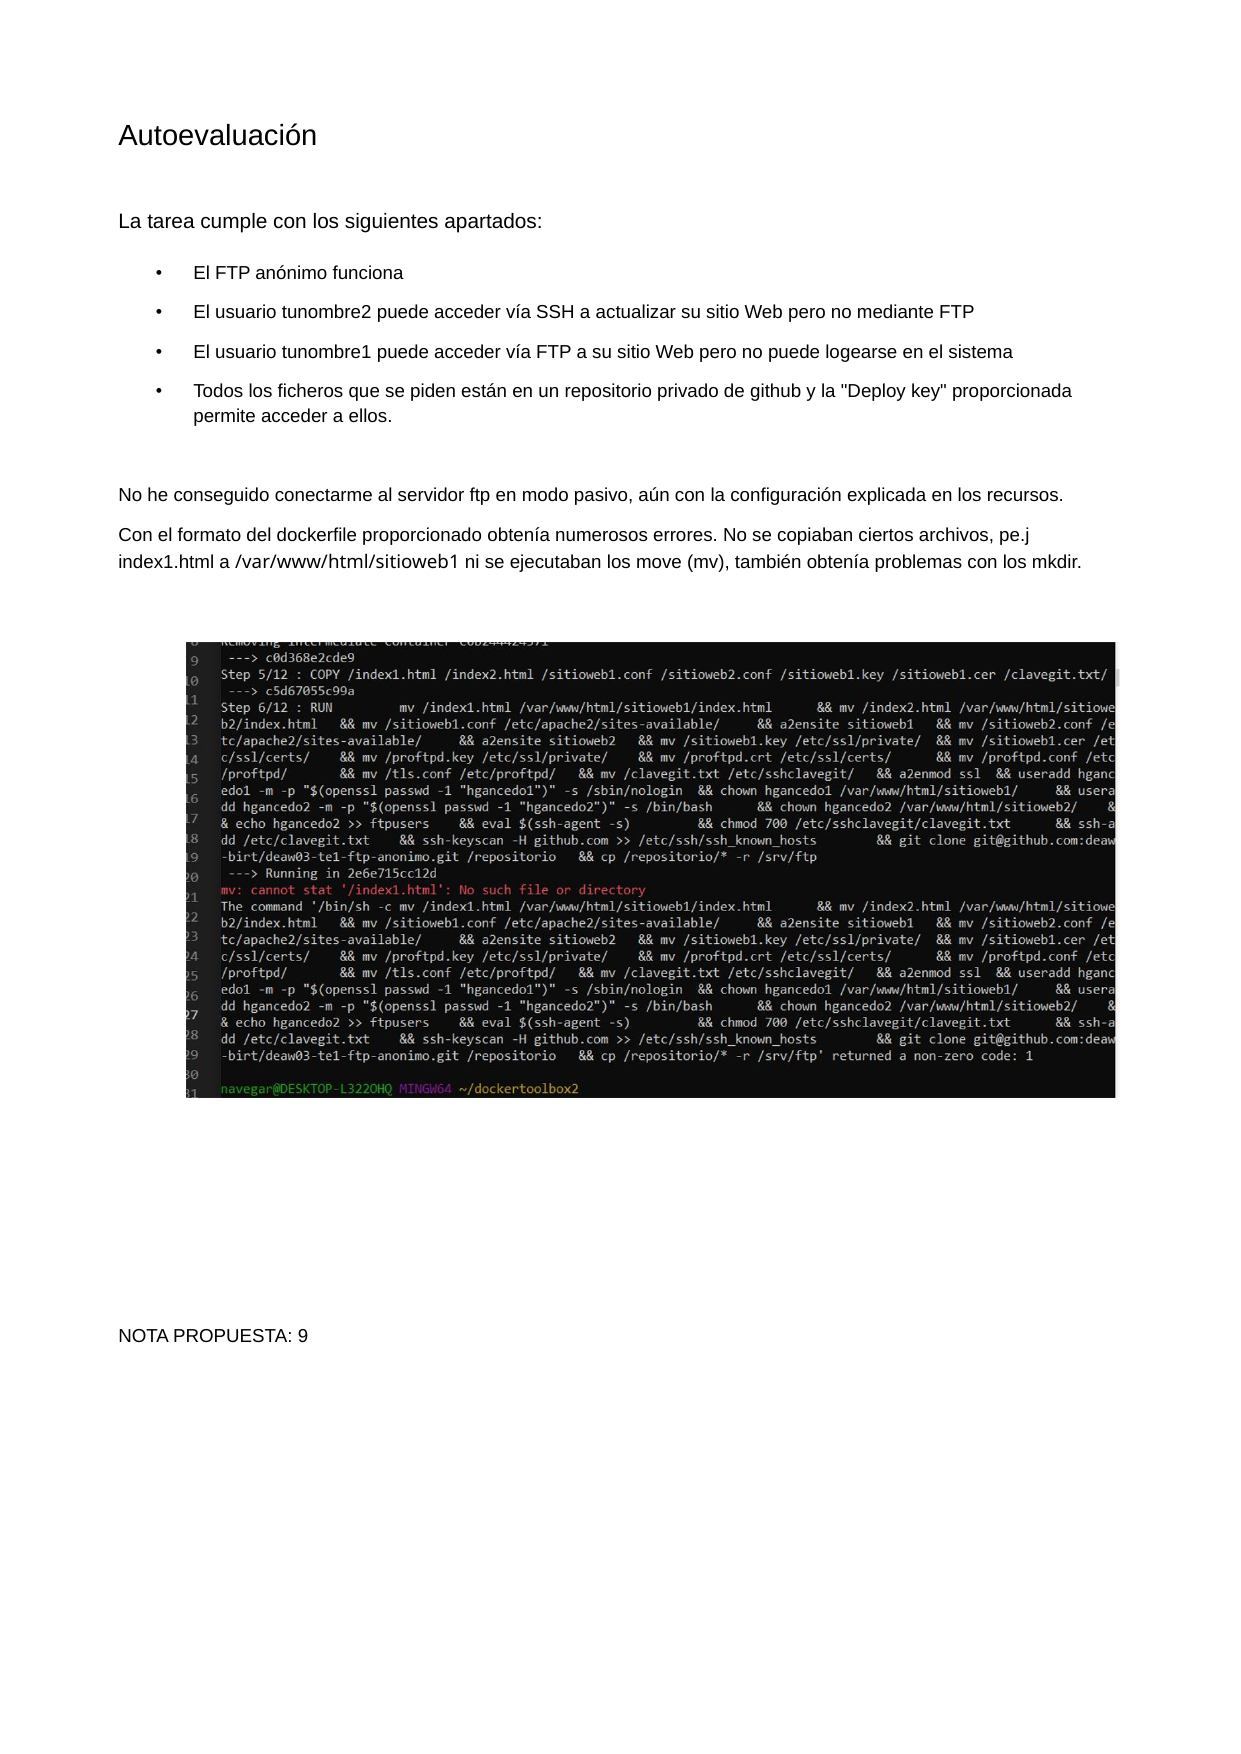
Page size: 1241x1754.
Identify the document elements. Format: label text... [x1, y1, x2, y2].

text Autoevaluación [118, 118, 1122, 152]
list El usuario tunombre1 puede acceder vía FTP a su sitio Web pero no puede logearse en el sistema [156, 341, 1122, 362]
text La tarea cumple con los siguientes apartados: [118, 209, 1122, 233]
list Todos los ficheros que se piden están en un repositorio privado de github y la "Deploy key" proporcionada permite acceder a ellos. [156, 380, 1122, 427]
text Con el formato del dockerfile proporcionado obtenía numerosos errores. No se copiaban ciertos archivos, pe.j index1.html a /var/www/html/sitioweb1 ni se ejecutaban los move (mv), también obtenía problemas con los mkdir. [118, 523, 1122, 574]
list El usuario tunombre2 puede acceder vía SSH a actualizar su sitio Web pero no mediante FTP [156, 301, 1122, 323]
text NOTA PROPUESTA: 9 [118, 1324, 1122, 1346]
picture [118, 640, 1123, 1125]
text No he conseguido conectarme al servidor ftp en modo pasivo, aún con la configuración explicada en los recursos. [118, 484, 1122, 506]
list El FTP anónimo funciona [156, 262, 1122, 283]
